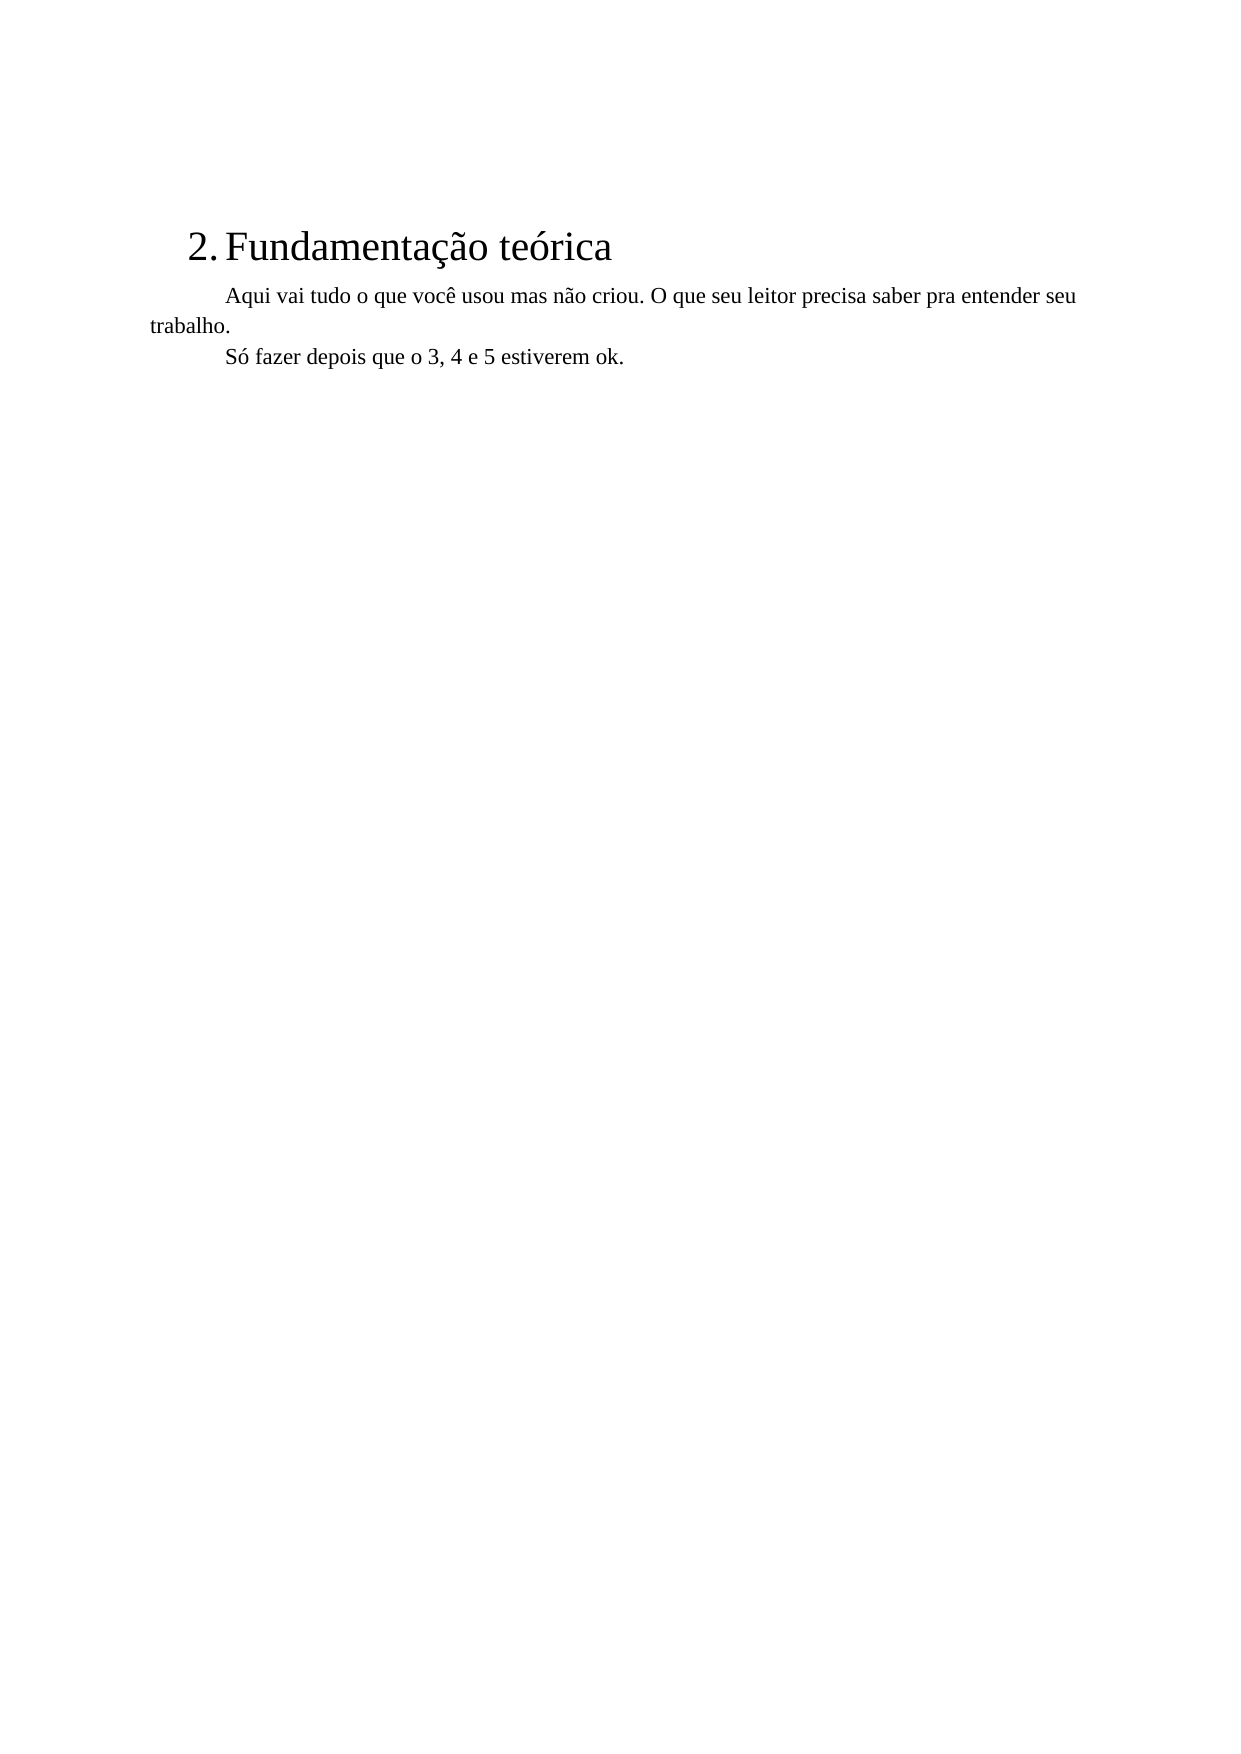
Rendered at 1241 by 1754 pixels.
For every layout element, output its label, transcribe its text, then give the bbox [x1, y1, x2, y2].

text Só fazer depois que o 3, 4 e 5 estiverem ok. [150, 343, 1090, 369]
text Aqui vai tudo o que você usou mas não criou. O que seu leitor precisa saber pra entender seu trabalho. [150, 282, 1090, 339]
subtitle Fundamentação teórica [187, 222, 1090, 270]
